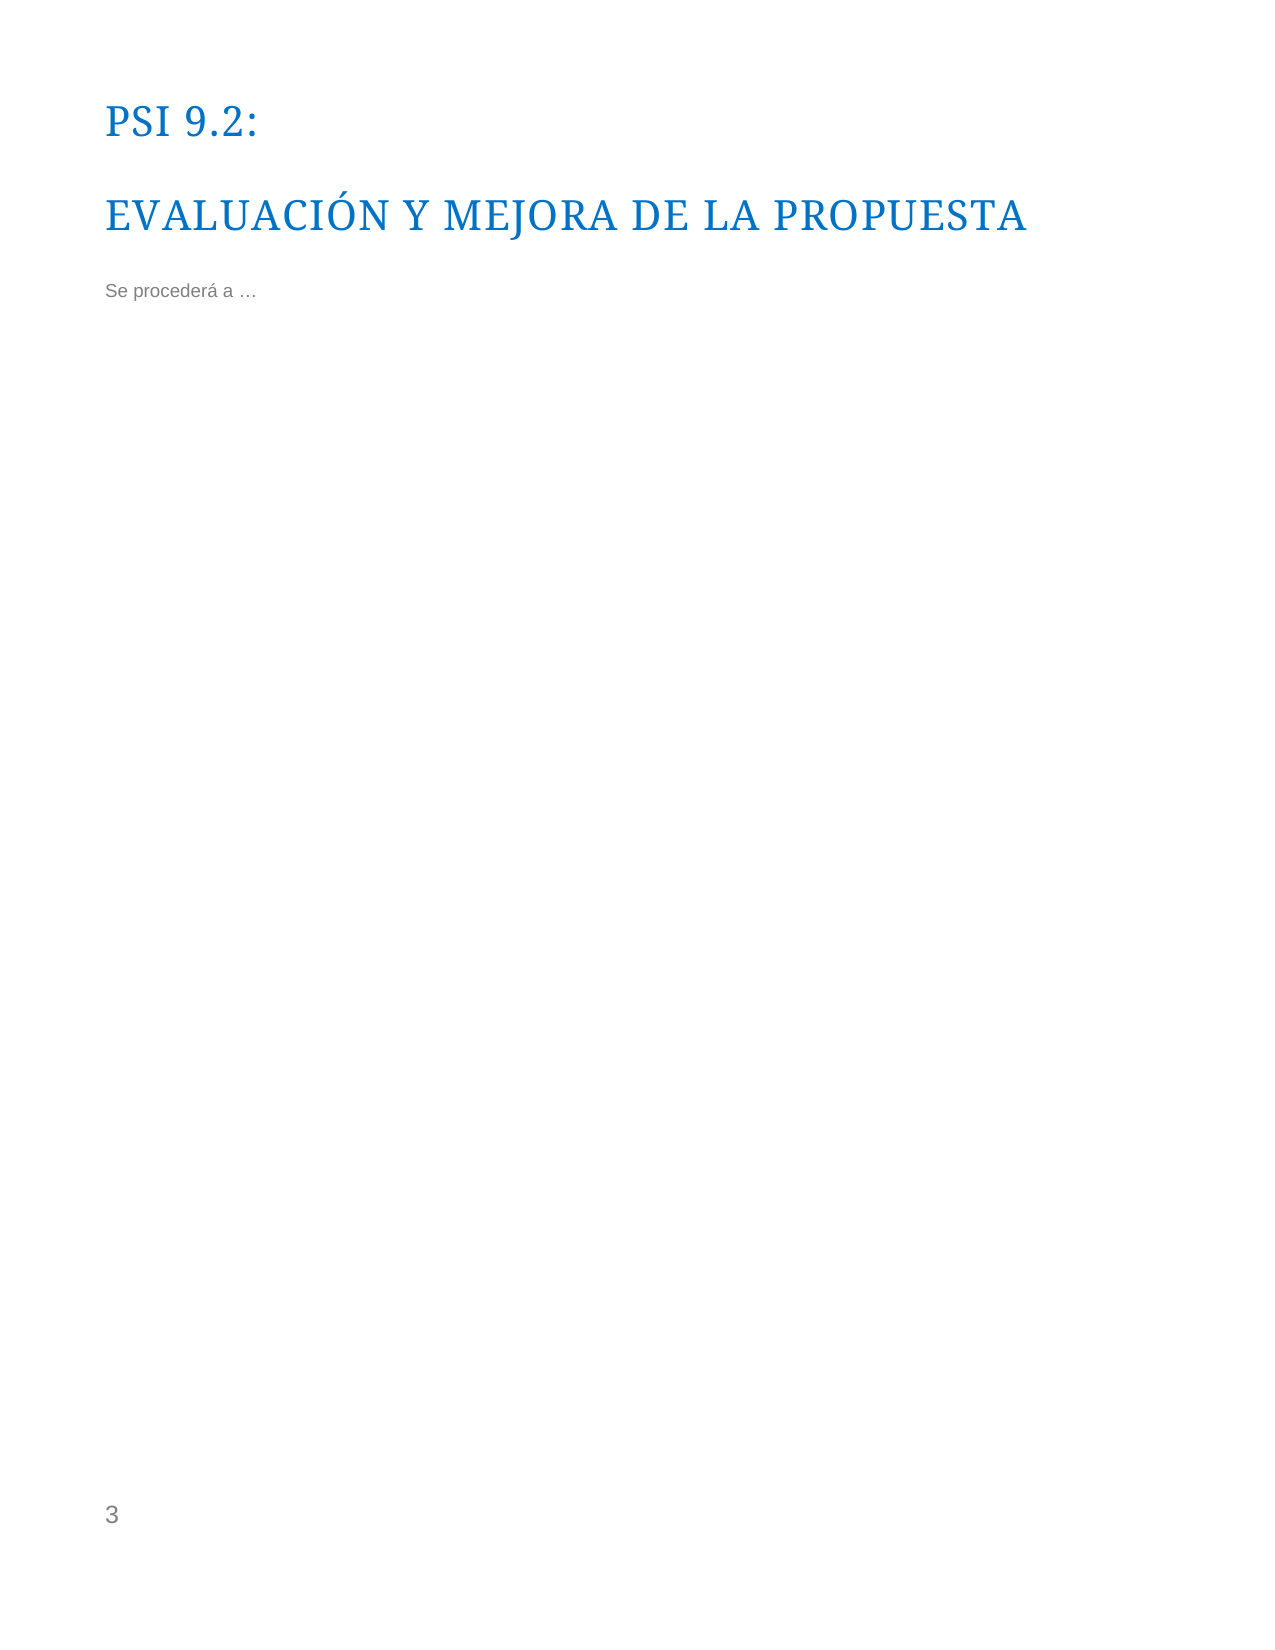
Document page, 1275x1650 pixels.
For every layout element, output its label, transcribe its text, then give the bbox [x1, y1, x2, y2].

text Se procederá a … [105, 280, 1170, 302]
subtitle Evaluación y mejora de la propuesta [105, 186, 1170, 243]
subtitle PSI 9.2: [105, 92, 1170, 148]
